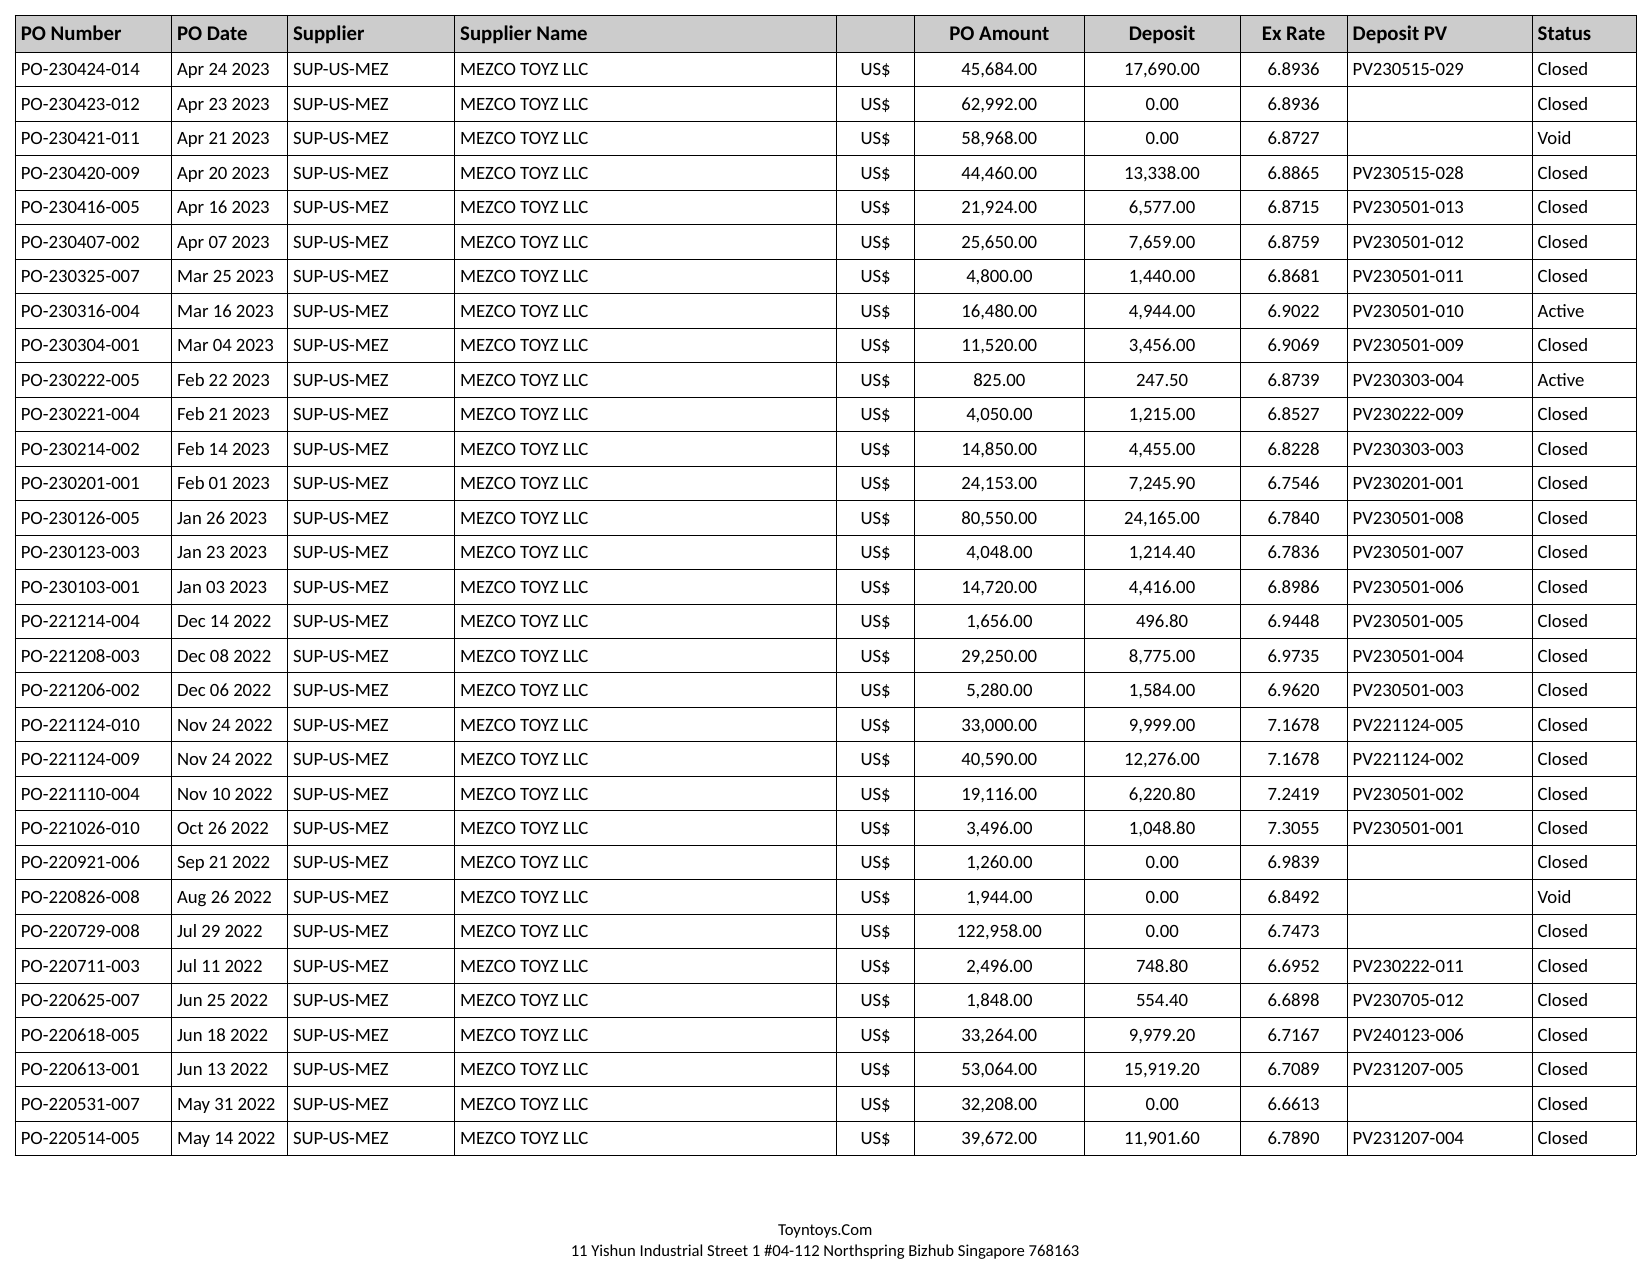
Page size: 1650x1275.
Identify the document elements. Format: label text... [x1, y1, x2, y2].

table_cell US$ [837, 915, 914, 948]
table_cell Closed [1533, 156, 1636, 190]
table_cell 14,850.00 [915, 432, 1084, 466]
table_cell MEZCO TOYZ LLC [455, 398, 836, 431]
table_cell Closed [1533, 191, 1636, 224]
table_cell 1,656.00 [915, 605, 1084, 638]
table_cell MEZCO TOYZ LLC [455, 673, 836, 707]
table_cell US$ [837, 329, 914, 362]
table_cell MEZCO TOYZ LLC [455, 984, 836, 1017]
table_cell PV230501-004 [1348, 639, 1532, 672]
table_header Deposit [1085, 16, 1240, 52]
table_cell PV230705-012 [1348, 984, 1532, 1017]
table_cell Apr 20 2023 [172, 156, 287, 190]
table_cell Jul 29 2022 [172, 915, 287, 948]
table_cell 12,276.00 [1085, 742, 1240, 776]
table_cell PV230501-003 [1348, 673, 1532, 707]
table_cell MEZCO TOYZ LLC [455, 915, 836, 948]
table_cell 5,280.00 [915, 673, 1084, 707]
table_cell PO-221124-010 [16, 708, 171, 741]
table_cell SUP-US-MEZ [288, 191, 454, 224]
table_cell 6.8986 [1241, 570, 1347, 603]
table_cell MEZCO TOYZ LLC [455, 605, 836, 638]
table_cell Mar 04 2023 [172, 329, 287, 362]
table_cell 7,659.00 [1085, 225, 1240, 259]
table_cell 1,944.00 [915, 880, 1084, 914]
table_cell Jan 26 2023 [172, 501, 287, 534]
table_cell 15,919.20 [1085, 1053, 1240, 1086]
table_cell 6.6898 [1241, 984, 1347, 1017]
table_cell US$ [837, 53, 914, 86]
table_cell Jun 25 2022 [172, 984, 287, 1017]
table_cell 6.9839 [1241, 846, 1347, 879]
table_cell PV230501-011 [1348, 260, 1532, 293]
table_cell 0.00 [1085, 846, 1240, 879]
table_cell May 31 2022 [172, 1087, 287, 1121]
table_cell 3,456.00 [1085, 329, 1240, 362]
table_cell US$ [837, 294, 914, 328]
table_cell Closed [1533, 742, 1636, 776]
table_cell 6.8865 [1241, 156, 1347, 190]
table_cell SUP-US-MEZ [288, 605, 454, 638]
table_cell Closed [1533, 673, 1636, 707]
table_cell US$ [837, 225, 914, 259]
table_cell [1348, 915, 1532, 948]
table_cell US$ [837, 605, 914, 638]
table_cell 6.9448 [1241, 605, 1347, 638]
table_cell 6.7840 [1241, 501, 1347, 534]
table_cell Void [1533, 122, 1636, 155]
table_cell Closed [1533, 432, 1636, 466]
table_cell 6.7836 [1241, 536, 1347, 569]
table_cell SUP-US-MEZ [288, 673, 454, 707]
table_cell Mar 16 2023 [172, 294, 287, 328]
table_cell 0.00 [1085, 122, 1240, 155]
table_cell PV230501-002 [1348, 777, 1532, 810]
table_cell 1,048.80 [1085, 811, 1240, 845]
table_cell Closed [1533, 501, 1636, 534]
table_cell Jul 11 2022 [172, 949, 287, 983]
table_cell [1348, 846, 1532, 879]
table_cell PV230501-012 [1348, 225, 1532, 259]
table_cell 6.8228 [1241, 432, 1347, 466]
table_header Status [1533, 16, 1636, 52]
table_cell 4,416.00 [1085, 570, 1240, 603]
table_cell MEZCO TOYZ LLC [455, 1053, 836, 1086]
table_header [837, 16, 914, 52]
table_cell PV230501-013 [1348, 191, 1532, 224]
table_cell PO-220514-005 [16, 1122, 171, 1155]
table_cell 6,577.00 [1085, 191, 1240, 224]
table_cell PO-221208-003 [16, 639, 171, 672]
table_cell PV231207-005 [1348, 1053, 1532, 1086]
table_cell PO-230325-007 [16, 260, 171, 293]
table_cell SUP-US-MEZ [288, 363, 454, 397]
table_cell Closed [1533, 1122, 1636, 1155]
table_cell 6.8936 [1241, 53, 1347, 86]
table_cell 6.6952 [1241, 949, 1347, 983]
table_header PO Number [16, 16, 171, 52]
table_cell 33,264.00 [915, 1018, 1084, 1052]
table_cell PO-220618-005 [16, 1018, 171, 1052]
table_cell Closed [1533, 536, 1636, 569]
table_cell SUP-US-MEZ [288, 53, 454, 86]
table_cell Closed [1533, 260, 1636, 293]
table_cell PV230501-008 [1348, 501, 1532, 534]
table_cell Jun 13 2022 [172, 1053, 287, 1086]
table_cell 4,800.00 [915, 260, 1084, 293]
table_cell US$ [837, 467, 914, 500]
table_cell 25,650.00 [915, 225, 1084, 259]
table_cell Closed [1533, 87, 1636, 121]
table_cell 6.8492 [1241, 880, 1347, 914]
table_cell Apr 07 2023 [172, 225, 287, 259]
table_cell PO-230222-005 [16, 363, 171, 397]
table_cell PO-230316-004 [16, 294, 171, 328]
table_cell SUP-US-MEZ [288, 846, 454, 879]
table_cell 6.7089 [1241, 1053, 1347, 1086]
table_cell PO-221026-010 [16, 811, 171, 845]
table_cell 0.00 [1085, 915, 1240, 948]
table_cell 1,215.00 [1085, 398, 1240, 431]
table_cell PO-221206-002 [16, 673, 171, 707]
table_cell Closed [1533, 708, 1636, 741]
table_cell Dec 06 2022 [172, 673, 287, 707]
table_cell Closed [1533, 329, 1636, 362]
table_cell US$ [837, 639, 914, 672]
table_cell 6.8739 [1241, 363, 1347, 397]
table_cell PO-220729-008 [16, 915, 171, 948]
table_cell US$ [837, 1122, 914, 1155]
table_cell 21,924.00 [915, 191, 1084, 224]
table_cell [1348, 122, 1532, 155]
table_cell SUP-US-MEZ [288, 1122, 454, 1155]
table_cell US$ [837, 432, 914, 466]
table_cell Closed [1533, 467, 1636, 500]
table_cell Oct 26 2022 [172, 811, 287, 845]
table_header Deposit PV [1348, 16, 1532, 52]
table_cell PV230501-005 [1348, 605, 1532, 638]
table_cell SUP-US-MEZ [288, 156, 454, 190]
table_cell Apr 21 2023 [172, 122, 287, 155]
table_cell 6.7890 [1241, 1122, 1347, 1155]
table_cell PO-230201-001 [16, 467, 171, 500]
table_cell SUP-US-MEZ [288, 1053, 454, 1086]
table_cell MEZCO TOYZ LLC [455, 777, 836, 810]
table_cell US$ [837, 260, 914, 293]
table_cell 13,338.00 [1085, 156, 1240, 190]
table_cell US$ [837, 156, 914, 190]
table_cell 80,550.00 [915, 501, 1084, 534]
table_cell SUP-US-MEZ [288, 225, 454, 259]
table_cell 247.50 [1085, 363, 1240, 397]
table_cell 6.9069 [1241, 329, 1347, 362]
table_cell PV230515-028 [1348, 156, 1532, 190]
table_cell SUP-US-MEZ [288, 329, 454, 362]
table_cell MEZCO TOYZ LLC [455, 156, 836, 190]
table_cell 4,048.00 [915, 536, 1084, 569]
table_cell Feb 14 2023 [172, 432, 287, 466]
table_cell 1,584.00 [1085, 673, 1240, 707]
table_cell PO-230423-012 [16, 87, 171, 121]
table_cell US$ [837, 984, 914, 1017]
table_header Supplier Name [455, 16, 836, 52]
table_cell 58,968.00 [915, 122, 1084, 155]
table_cell Closed [1533, 605, 1636, 638]
table_cell Closed [1533, 225, 1636, 259]
table_cell Closed [1533, 398, 1636, 431]
table_cell MEZCO TOYZ LLC [455, 536, 836, 569]
table_cell 45,684.00 [915, 53, 1084, 86]
table_cell 11,901.60 [1085, 1122, 1240, 1155]
table_cell PO-230416-005 [16, 191, 171, 224]
table_cell 14,720.00 [915, 570, 1084, 603]
table_cell MEZCO TOYZ LLC [455, 1018, 836, 1052]
table_cell 6.8527 [1241, 398, 1347, 431]
table_cell US$ [837, 122, 914, 155]
table_cell 6.8715 [1241, 191, 1347, 224]
table_cell US$ [837, 708, 914, 741]
table_cell PO-220531-007 [16, 1087, 171, 1121]
table_cell PO-230126-005 [16, 501, 171, 534]
table_cell 24,165.00 [1085, 501, 1240, 534]
table_cell PO-230424-014 [16, 53, 171, 86]
table_cell 6.8727 [1241, 122, 1347, 155]
table_cell MEZCO TOYZ LLC [455, 294, 836, 328]
table_cell US$ [837, 398, 914, 431]
table_cell PV230303-004 [1348, 363, 1532, 397]
table_cell Feb 01 2023 [172, 467, 287, 500]
table_cell 40,590.00 [915, 742, 1084, 776]
table_cell US$ [837, 1018, 914, 1052]
table_cell PV221124-002 [1348, 742, 1532, 776]
table_cell PO-220826-008 [16, 880, 171, 914]
table_cell MEZCO TOYZ LLC [455, 1122, 836, 1155]
table_cell PO-230407-002 [16, 225, 171, 259]
table_cell SUP-US-MEZ [288, 122, 454, 155]
table_cell US$ [837, 777, 914, 810]
table_cell SUP-US-MEZ [288, 501, 454, 534]
table_cell SUP-US-MEZ [288, 432, 454, 466]
table_cell 11,520.00 [915, 329, 1084, 362]
table_cell 6.9620 [1241, 673, 1347, 707]
table_cell Sep 21 2022 [172, 846, 287, 879]
table_cell 19,116.00 [915, 777, 1084, 810]
table_cell PO-230304-001 [16, 329, 171, 362]
table_header PO Date [172, 16, 287, 52]
table_cell 6.6613 [1241, 1087, 1347, 1121]
table_cell PV221124-005 [1348, 708, 1532, 741]
table_cell PO-220613-001 [16, 1053, 171, 1086]
table_cell PV230222-009 [1348, 398, 1532, 431]
table_cell MEZCO TOYZ LLC [455, 363, 836, 397]
table_cell Dec 14 2022 [172, 605, 287, 638]
table_cell SUP-US-MEZ [288, 260, 454, 293]
table_cell Closed [1533, 846, 1636, 879]
table_cell 6.9022 [1241, 294, 1347, 328]
table_cell Active [1533, 294, 1636, 328]
table_cell PO-230103-001 [16, 570, 171, 603]
table_cell Closed [1533, 777, 1636, 810]
table_cell US$ [837, 536, 914, 569]
table_cell Closed [1533, 1087, 1636, 1121]
table_cell MEZCO TOYZ LLC [455, 329, 836, 362]
table_cell PO-220625-007 [16, 984, 171, 1017]
table_cell PV230201-001 [1348, 467, 1532, 500]
table_cell PO-221110-004 [16, 777, 171, 810]
table_cell MEZCO TOYZ LLC [455, 467, 836, 500]
table_cell US$ [837, 363, 914, 397]
table_cell 6.9735 [1241, 639, 1347, 672]
table_cell Closed [1533, 639, 1636, 672]
table_cell 6.7167 [1241, 1018, 1347, 1052]
table_cell 29,250.00 [915, 639, 1084, 672]
table_cell Closed [1533, 811, 1636, 845]
table_cell SUP-US-MEZ [288, 811, 454, 845]
table_cell Nov 10 2022 [172, 777, 287, 810]
table_cell PO-220921-006 [16, 846, 171, 879]
table_cell 1,260.00 [915, 846, 1084, 879]
table_cell Apr 16 2023 [172, 191, 287, 224]
table_cell SUP-US-MEZ [288, 777, 454, 810]
table_cell MEZCO TOYZ LLC [455, 1087, 836, 1121]
table_cell 6,220.80 [1085, 777, 1240, 810]
table_cell 33,000.00 [915, 708, 1084, 741]
table_cell 16,480.00 [915, 294, 1084, 328]
table_cell [1348, 880, 1532, 914]
table_cell 122,958.00 [915, 915, 1084, 948]
table_cell Closed [1533, 984, 1636, 1017]
table_cell Closed [1533, 915, 1636, 948]
table_cell 24,153.00 [915, 467, 1084, 500]
table_cell MEZCO TOYZ LLC [455, 742, 836, 776]
table_cell 9,979.20 [1085, 1018, 1240, 1052]
table_cell 7.1678 [1241, 742, 1347, 776]
table_cell Apr 23 2023 [172, 87, 287, 121]
table_cell MEZCO TOYZ LLC [455, 122, 836, 155]
table_cell PO-220711-003 [16, 949, 171, 983]
table_cell Jun 18 2022 [172, 1018, 287, 1052]
table_cell PV230303-003 [1348, 432, 1532, 466]
table_cell PV240123-006 [1348, 1018, 1532, 1052]
table_cell 62,992.00 [915, 87, 1084, 121]
table_cell SUP-US-MEZ [288, 570, 454, 603]
table_cell 496.80 [1085, 605, 1240, 638]
table_cell 4,455.00 [1085, 432, 1240, 466]
table_cell PO-230221-004 [16, 398, 171, 431]
table_cell PV230515-029 [1348, 53, 1532, 86]
table_cell 6.8936 [1241, 87, 1347, 121]
table_cell 2,496.00 [915, 949, 1084, 983]
table_cell SUP-US-MEZ [288, 639, 454, 672]
table_cell PV230501-001 [1348, 811, 1532, 845]
table_cell Closed [1533, 53, 1636, 86]
table_cell US$ [837, 191, 914, 224]
table_cell MEZCO TOYZ LLC [455, 191, 836, 224]
table_cell SUP-US-MEZ [288, 536, 454, 569]
table_cell Active [1533, 363, 1636, 397]
table_cell SUP-US-MEZ [288, 708, 454, 741]
table_cell MEZCO TOYZ LLC [455, 432, 836, 466]
table_cell PO-230420-009 [16, 156, 171, 190]
table_cell SUP-US-MEZ [288, 949, 454, 983]
table_cell Jan 03 2023 [172, 570, 287, 603]
table_cell 748.80 [1085, 949, 1240, 983]
table_cell 32,208.00 [915, 1087, 1084, 1121]
table_cell 825.00 [915, 363, 1084, 397]
table_cell SUP-US-MEZ [288, 1087, 454, 1121]
table_cell US$ [837, 949, 914, 983]
table_cell SUP-US-MEZ [288, 87, 454, 121]
table_cell US$ [837, 846, 914, 879]
table_cell 17,690.00 [1085, 53, 1240, 86]
table_cell [1348, 87, 1532, 121]
table_cell 1,848.00 [915, 984, 1084, 1017]
table_cell PO-230214-002 [16, 432, 171, 466]
table_cell Apr 24 2023 [172, 53, 287, 86]
table_cell Mar 25 2023 [172, 260, 287, 293]
table_cell US$ [837, 880, 914, 914]
table_cell MEZCO TOYZ LLC [455, 880, 836, 914]
table_cell MEZCO TOYZ LLC [455, 846, 836, 879]
table_cell PV230501-006 [1348, 570, 1532, 603]
table_cell Dec 08 2022 [172, 639, 287, 672]
table_cell 1,440.00 [1085, 260, 1240, 293]
table_cell 7.2419 [1241, 777, 1347, 810]
table_cell US$ [837, 673, 914, 707]
table_cell Closed [1533, 949, 1636, 983]
table_cell Feb 22 2023 [172, 363, 287, 397]
table_cell Aug 26 2022 [172, 880, 287, 914]
table_cell MEZCO TOYZ LLC [455, 53, 836, 86]
table_cell 6.8759 [1241, 225, 1347, 259]
table_cell 0.00 [1085, 880, 1240, 914]
table_cell SUP-US-MEZ [288, 984, 454, 1017]
table_cell 0.00 [1085, 87, 1240, 121]
table_cell US$ [837, 501, 914, 534]
table_header Ex Rate [1241, 16, 1347, 52]
table_cell SUP-US-MEZ [288, 294, 454, 328]
table_cell SUP-US-MEZ [288, 880, 454, 914]
table_cell PV230501-007 [1348, 536, 1532, 569]
table_cell Nov 24 2022 [172, 708, 287, 741]
table_cell 3,496.00 [915, 811, 1084, 845]
table_cell 6.7473 [1241, 915, 1347, 948]
table_cell SUP-US-MEZ [288, 467, 454, 500]
table_cell SUP-US-MEZ [288, 398, 454, 431]
table_cell MEZCO TOYZ LLC [455, 260, 836, 293]
table_cell May 14 2022 [172, 1122, 287, 1155]
table_cell MEZCO TOYZ LLC [455, 811, 836, 845]
table_cell US$ [837, 811, 914, 845]
table_cell MEZCO TOYZ LLC [455, 225, 836, 259]
table_cell 6.8681 [1241, 260, 1347, 293]
table_cell SUP-US-MEZ [288, 915, 454, 948]
table_cell MEZCO TOYZ LLC [455, 949, 836, 983]
table_cell Closed [1533, 1018, 1636, 1052]
table_cell US$ [837, 742, 914, 776]
table_cell PO-221214-004 [16, 605, 171, 638]
table_cell 4,050.00 [915, 398, 1084, 431]
table_cell 7,245.90 [1085, 467, 1240, 500]
table_cell MEZCO TOYZ LLC [455, 570, 836, 603]
table_cell MEZCO TOYZ LLC [455, 708, 836, 741]
table_cell MEZCO TOYZ LLC [455, 501, 836, 534]
table_cell 6.7546 [1241, 467, 1347, 500]
table_cell Closed [1533, 570, 1636, 603]
table_cell Nov 24 2022 [172, 742, 287, 776]
table_cell PV230222-011 [1348, 949, 1532, 983]
table_cell PO-230123-003 [16, 536, 171, 569]
table_header Supplier [288, 16, 454, 52]
table_cell 0.00 [1085, 1087, 1240, 1121]
table_cell Feb 21 2023 [172, 398, 287, 431]
table_cell US$ [837, 1087, 914, 1121]
table_cell Jan 23 2023 [172, 536, 287, 569]
table_cell PO-230421-011 [16, 122, 171, 155]
table_cell 7.3055 [1241, 811, 1347, 845]
table_cell MEZCO TOYZ LLC [455, 639, 836, 672]
table_header PO Amount [915, 16, 1084, 52]
table_cell 9,999.00 [1085, 708, 1240, 741]
table_cell PV230501-010 [1348, 294, 1532, 328]
table_cell 8,775.00 [1085, 639, 1240, 672]
table_cell Void [1533, 880, 1636, 914]
table_cell US$ [837, 87, 914, 121]
table_cell US$ [837, 1053, 914, 1086]
table_cell PO-221124-009 [16, 742, 171, 776]
table_cell 39,672.00 [915, 1122, 1084, 1155]
table_cell 4,944.00 [1085, 294, 1240, 328]
table_cell MEZCO TOYZ LLC [455, 87, 836, 121]
table_cell SUP-US-MEZ [288, 742, 454, 776]
table_cell US$ [837, 570, 914, 603]
table_cell PV231207-004 [1348, 1122, 1532, 1155]
table_cell PV230501-009 [1348, 329, 1532, 362]
table_cell 554.40 [1085, 984, 1240, 1017]
table_cell Closed [1533, 1053, 1636, 1086]
table_cell 7.1678 [1241, 708, 1347, 741]
table_cell 44,460.00 [915, 156, 1084, 190]
table_cell SUP-US-MEZ [288, 1018, 454, 1052]
table_cell 1,214.40 [1085, 536, 1240, 569]
table_cell 53,064.00 [915, 1053, 1084, 1086]
table_cell [1348, 1087, 1532, 1121]
